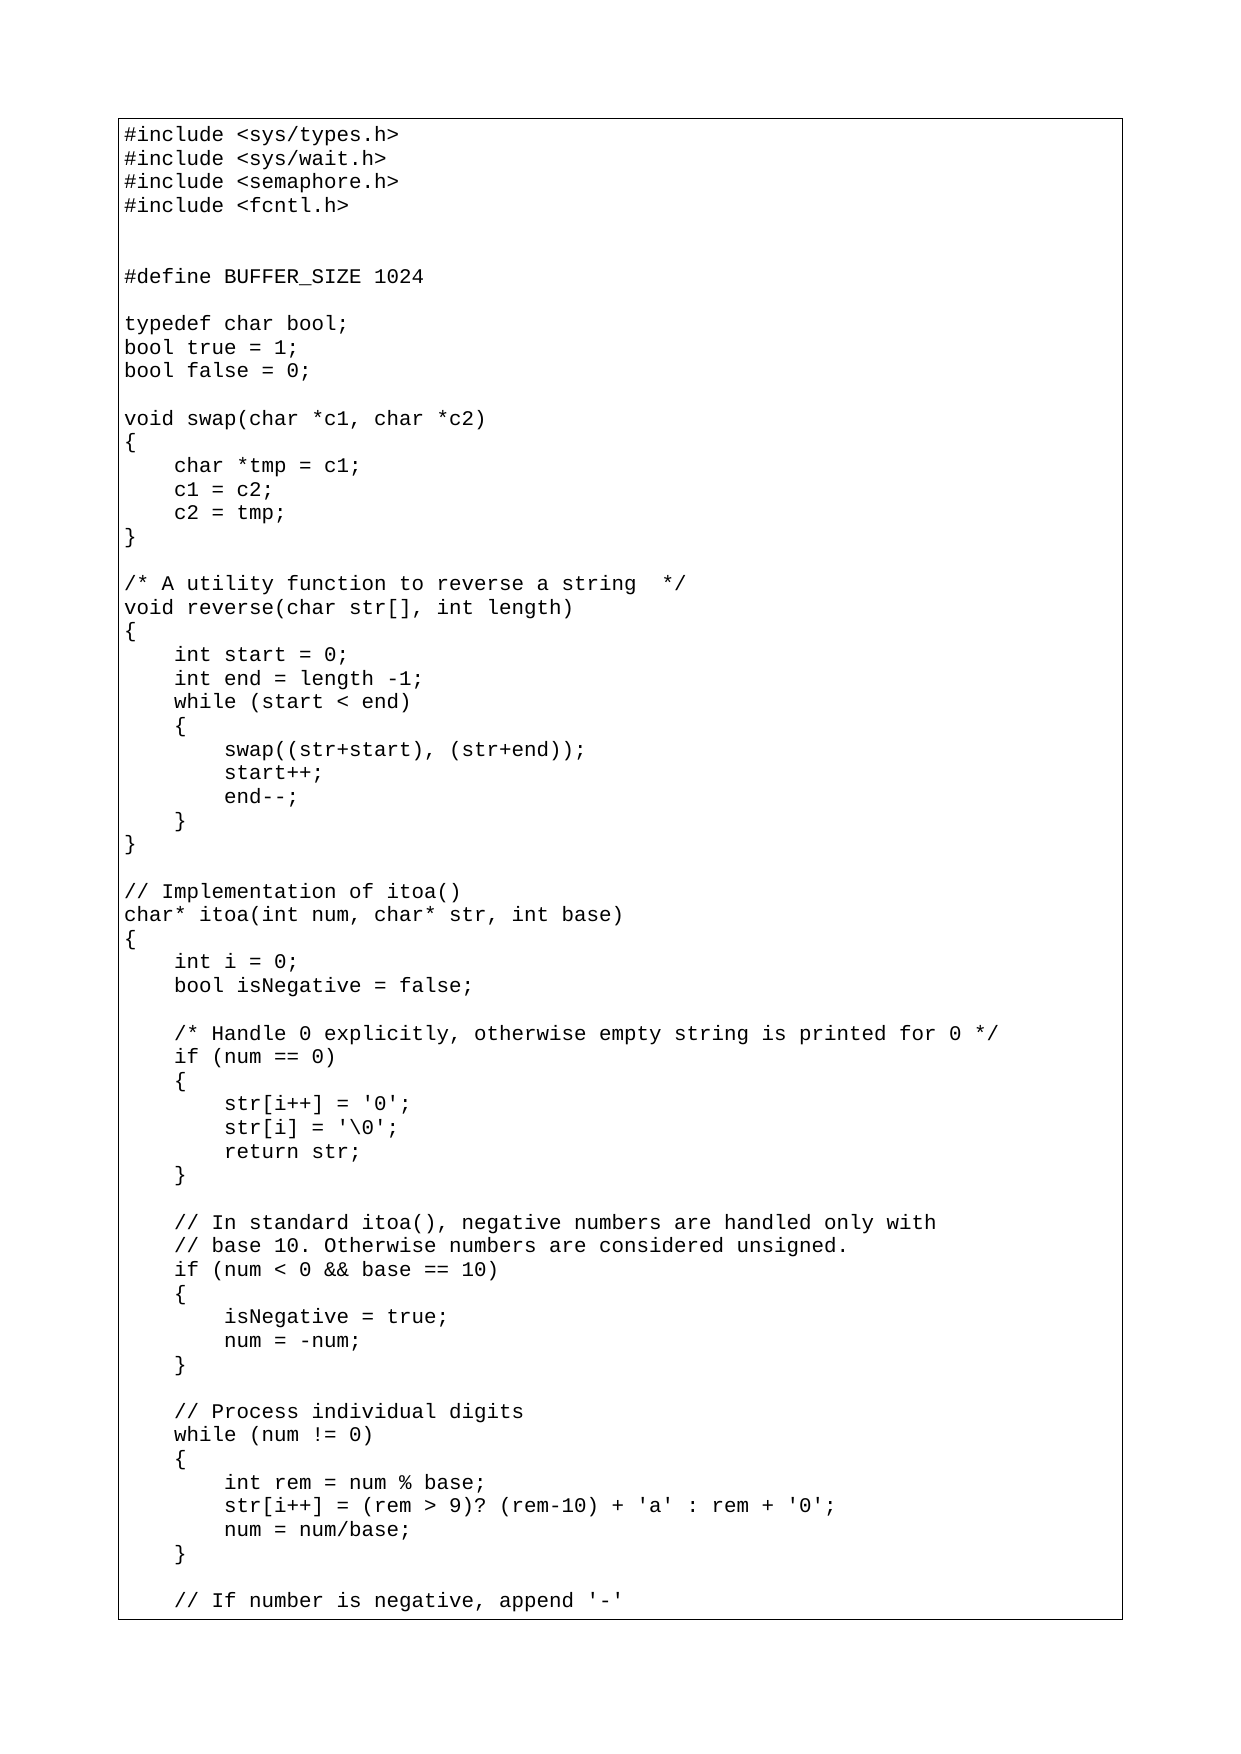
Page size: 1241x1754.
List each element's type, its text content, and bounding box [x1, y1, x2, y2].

table_cell #include <sys/types.h> #include <sys/wait.h> #include <semaphore.h> #include <fcntl.h> #define BUFFER_SIZE 1024 typedef char bool; bool true = 1; bool false = 0; void swap(char *c1, char *c2) { char *tmp = c1; c1 = c2; c2 = tmp; } /* A utility function to reverse a string */ void reverse(char str[], int length) { int start = 0; int end = length -1; while (start < end) { swap((str+start), (str+end)); start++; end--; } } // Implementation of itoa() char* itoa(int num, char* str, int base) { int i = 0; bool isNegative = false; /* Handle 0 explicitly, otherwise empty string is printed for 0 */ if (num == 0) { str[i++] = '0'; str[i] = '\0'; return str; } // In standard itoa(), negative numbers are handled only with // base 10. Otherwise numbers are considered unsigned. if (num < 0 && base == 10) { isNegative = true; num = -num; } // Process individual digits while (num != 0) { int rem = num % base; str[i++] = (rem > 9)? (rem-10) + 'a' : rem + '0'; num = num/base; } // If number is negative, append '-' [119, 119, 1122, 1619]
